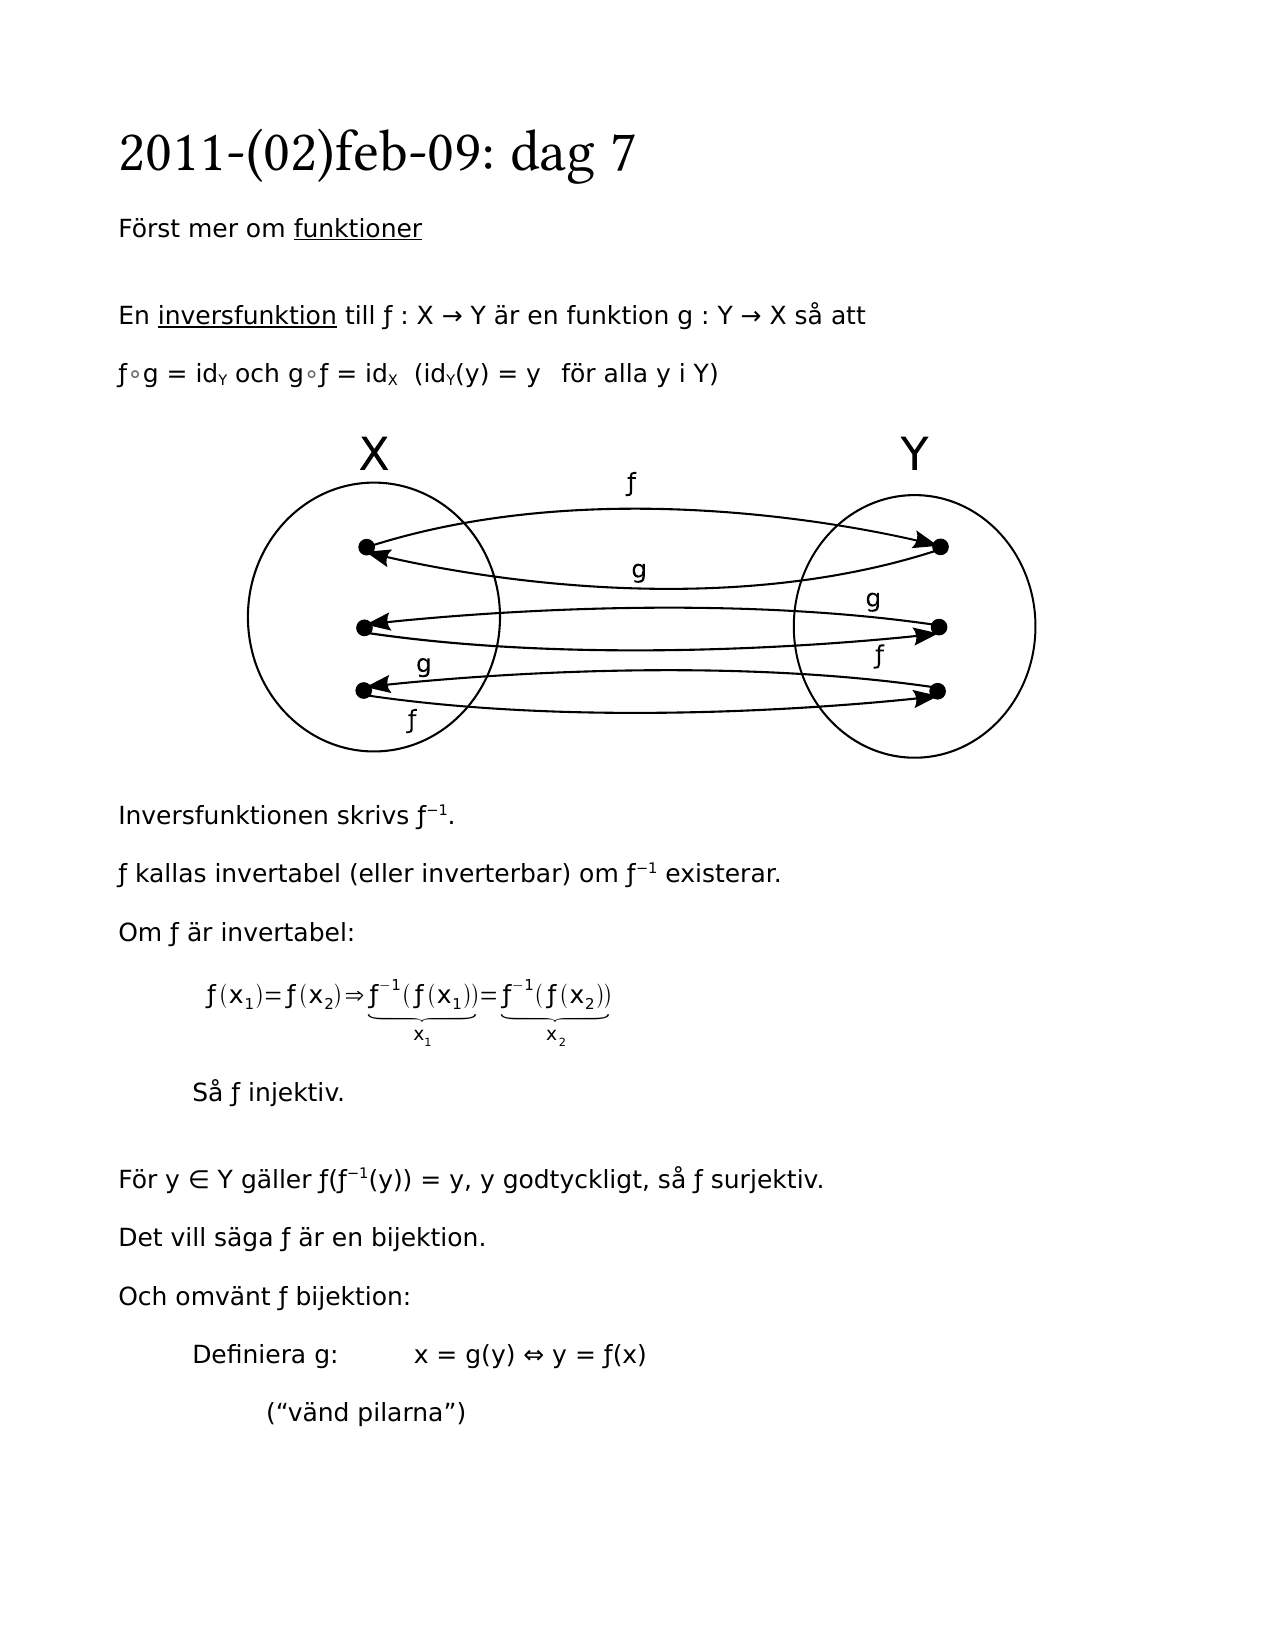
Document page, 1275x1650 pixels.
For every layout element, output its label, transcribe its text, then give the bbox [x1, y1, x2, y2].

text ƒ∘g = idY och g∘ƒ = idX (idY(y) = y för alla y i Y) [118, 360, 1157, 389]
text Och omvänt ƒ bijektion: [118, 1282, 1157, 1311]
text Det vill säga ƒ är en bijektion. [118, 1223, 1157, 1253]
text Inversfunktionen skrivs ƒ−1. [118, 801, 1157, 831]
text ƒ kallas invertabel (eller inverterbar) om ƒ−1 existerar. [118, 860, 1157, 889]
text Om ƒ är invertabel: [118, 918, 1157, 947]
text En inversfunktion till ƒ : X → Y är en funktion g : Y → X så att [118, 301, 1157, 331]
text Först mer om funktioner [118, 214, 1157, 243]
text Så ƒ injektiv. [118, 1078, 1157, 1107]
subtitle 2011-(02)feb-09: dag 7 [118, 118, 1157, 185]
text (“vänd pilarna”) [118, 1398, 1157, 1428]
text Definiera g: x = g(y) ⇔ y = ƒ(x) [118, 1340, 1157, 1369]
text För y ∈ Y gäller ƒ(ƒ−1(y)) = y, y godtyckligt, så ƒ surjektiv. [118, 1165, 1157, 1194]
